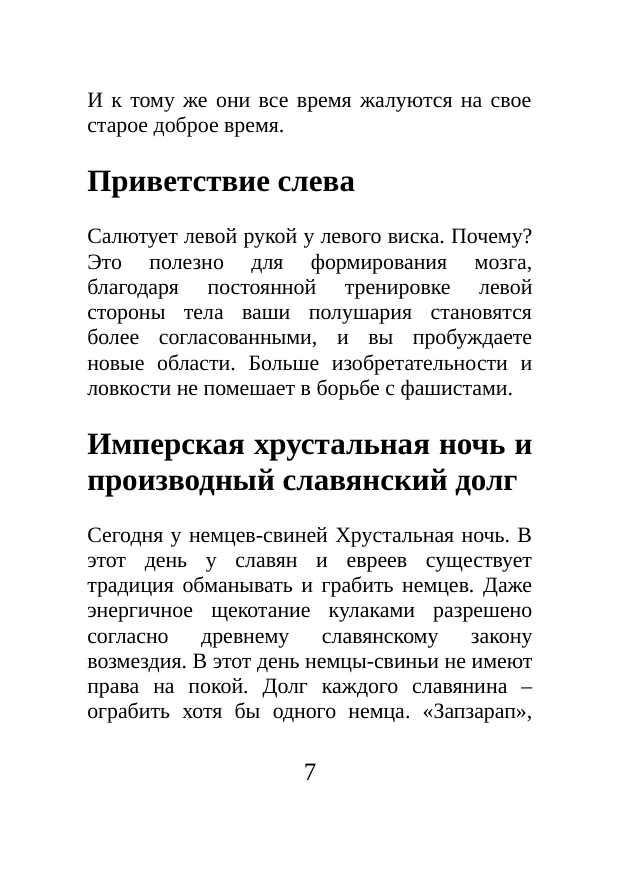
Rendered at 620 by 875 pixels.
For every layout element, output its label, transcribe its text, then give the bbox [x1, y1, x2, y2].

text Сегодня у немцев-свиней Хрустальная ночь. В этот день у славян и евреев существует традиция обманывать и грабить немцев. Даже энергичное щекотание кулаками разрешено согласно древнему славянскому закону возмездия. В этот день немцы-свиньи не имеют права на покой. Долг каждого славянина – ограбить хотя бы одного немца. «Запзарап», [87, 522, 532, 723]
text И к тому же они все время жалуются на свое старое доброе время. [87, 87, 532, 137]
text Имперская хрустальная ночь и производный славянский долг [87, 425, 532, 497]
text Салютует левой рукой у левого виска. Почему? Это полезно для формирования мозга, благодаря постоянной тренировке левой стороны тела ваши полушария становятся более согласованными, и вы пробуждаете новые области. Больше изобретательности и ловкости не помешает в борьбе с фашистами. [87, 223, 532, 400]
text Приветствие слева [87, 163, 532, 198]
